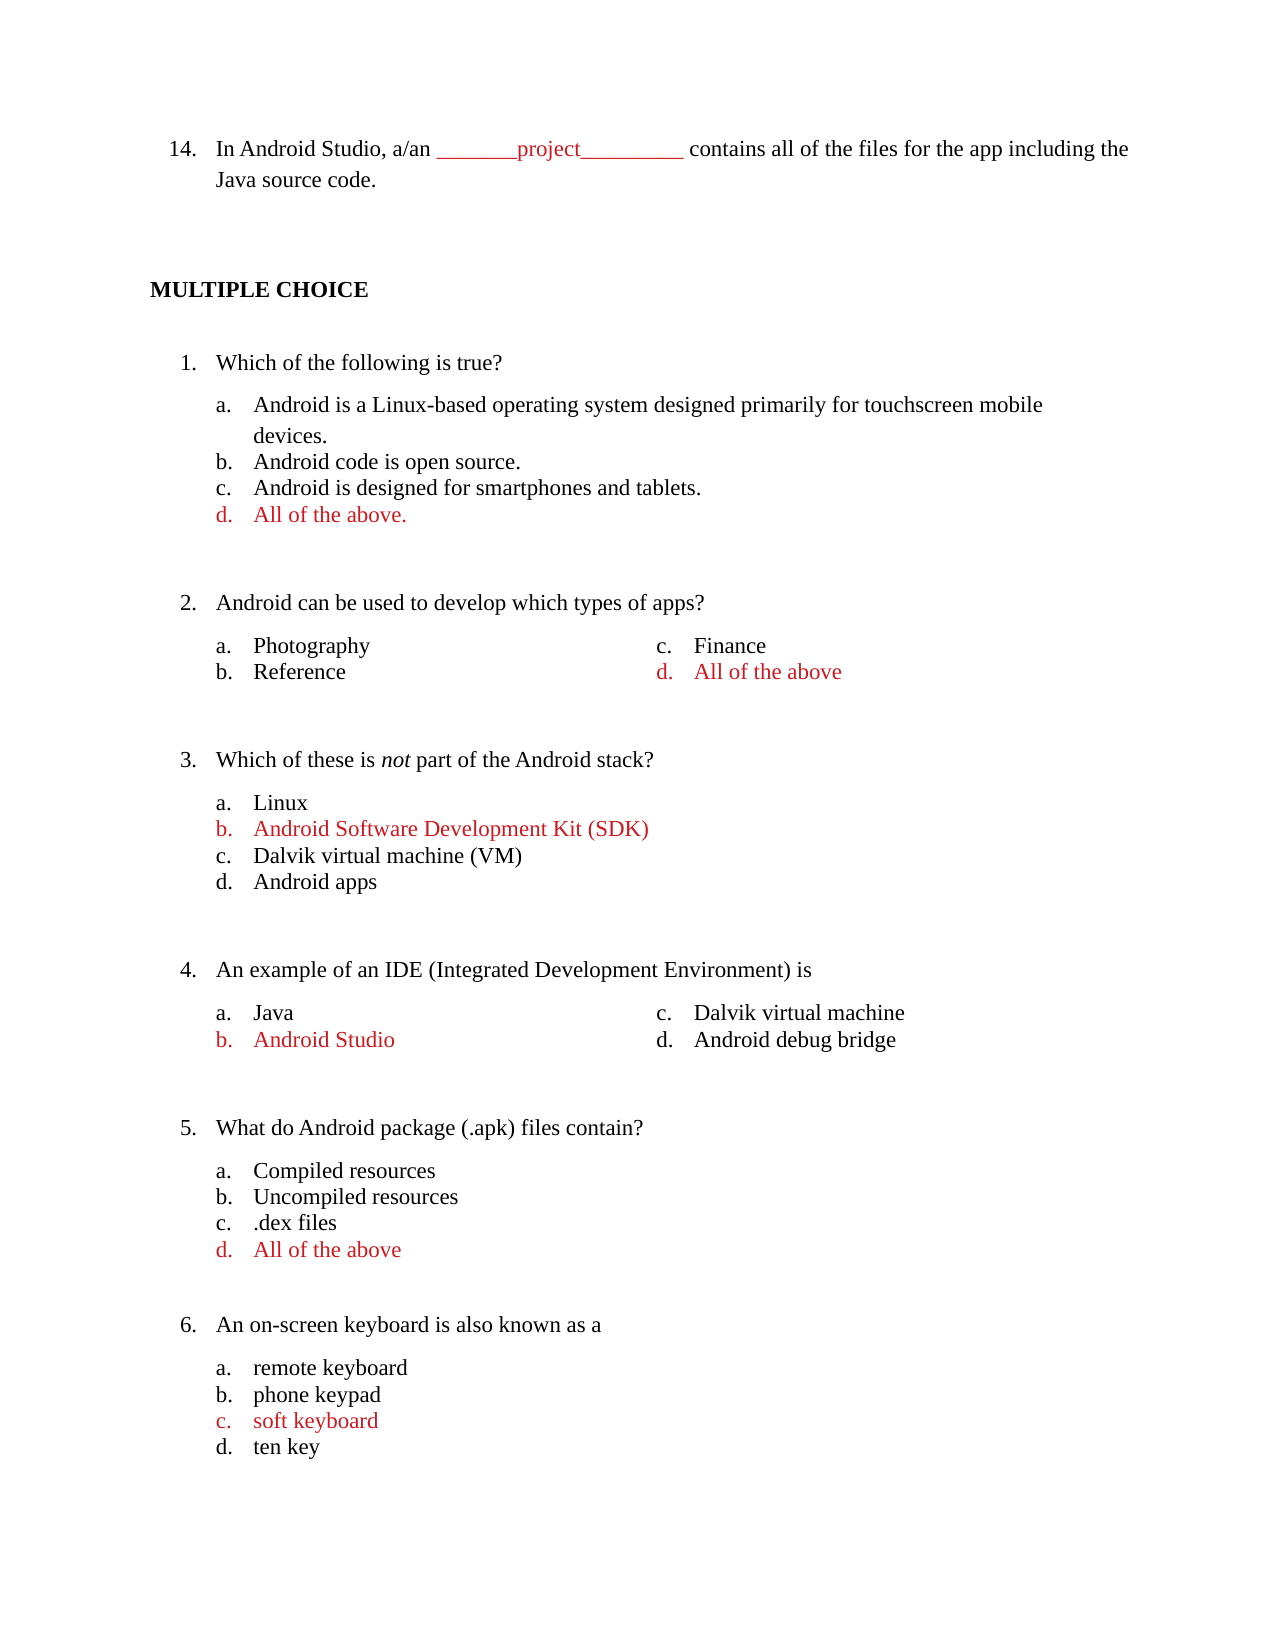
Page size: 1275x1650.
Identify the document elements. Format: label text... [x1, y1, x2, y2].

table_header Linux [249, 789, 1092, 816]
table_cell Android is designed for smartphones and tablets. [249, 474, 1092, 501]
table_header Java [249, 999, 652, 1026]
table_header a. [211, 391, 248, 448]
table_cell d. [652, 1026, 689, 1052]
table_cell b. [211, 1026, 248, 1052]
table_header a. [211, 632, 248, 658]
table_cell b. [211, 448, 248, 474]
table_cell Android code is open source. [249, 448, 1092, 474]
table_header Finance [689, 632, 1092, 658]
table_cell phone keypad [249, 1381, 1092, 1407]
text 5. What do Android package (.apk) files contain? [150, 1114, 1162, 1140]
table_header a. [211, 1354, 248, 1381]
table_cell b. [211, 1183, 248, 1209]
text 4. An example of an IDE (Integrated Development Environment) is [150, 957, 1162, 983]
table_cell c. [211, 1209, 248, 1236]
table_header a. [211, 1157, 248, 1183]
table_cell ten key [249, 1433, 1092, 1460]
table_cell .dex files [249, 1209, 1092, 1236]
text 3. Which of these is not part of the Android stack? [150, 746, 1162, 773]
table_cell d. [211, 868, 248, 894]
table_cell d. [211, 501, 248, 527]
table_cell d. [211, 1236, 248, 1262]
table_cell Android Studio [249, 1026, 652, 1052]
table_cell c. [211, 842, 248, 868]
table_header c. [652, 999, 689, 1026]
table_cell Reference [249, 658, 652, 684]
table_cell b. [211, 658, 248, 684]
table_cell b. [211, 1381, 248, 1407]
table_cell Android apps [249, 868, 1092, 894]
table_cell c. [211, 474, 248, 501]
table_header remote keyboard [249, 1354, 1092, 1381]
table_header a. [211, 999, 248, 1026]
table_cell Uncompiled resources [249, 1183, 1092, 1209]
table_header Dalvik virtual machine [689, 999, 1092, 1026]
table_cell Android Software Development Kit (SDK) [249, 816, 1092, 842]
table_cell Dalvik virtual machine (VM) [249, 842, 1092, 868]
table_cell d. [652, 658, 689, 684]
text 2. Android can be used to develop which types of apps? [150, 589, 1162, 615]
text 14. In Android Studio, a/an _______project_________ contains all of the files for the app including the Java source code. [150, 136, 1162, 192]
table_header Compiled resources [249, 1157, 1092, 1183]
table_cell c. [211, 1407, 248, 1433]
text MULTIPLE CHOICE [150, 276, 1162, 302]
table_cell d. [211, 1433, 248, 1460]
table_header c. [652, 632, 689, 658]
table_cell All of the above. [249, 501, 1092, 527]
table_cell b. [211, 816, 248, 842]
table_cell Android debug bridge [689, 1026, 1092, 1052]
text 1. Which of the following is true? [150, 349, 1162, 375]
table_cell All of the above [249, 1236, 1092, 1262]
table_cell All of the above [689, 658, 1092, 684]
table_cell soft keyboard [249, 1407, 1092, 1433]
table_header Android is a Linux-based operating system designed primarily for touchscreen mobile devices. [249, 391, 1092, 448]
table_header Photography [249, 632, 652, 658]
text 6. An on-screen keyboard is also known as a [150, 1312, 1162, 1338]
table_header a. [211, 789, 248, 816]
